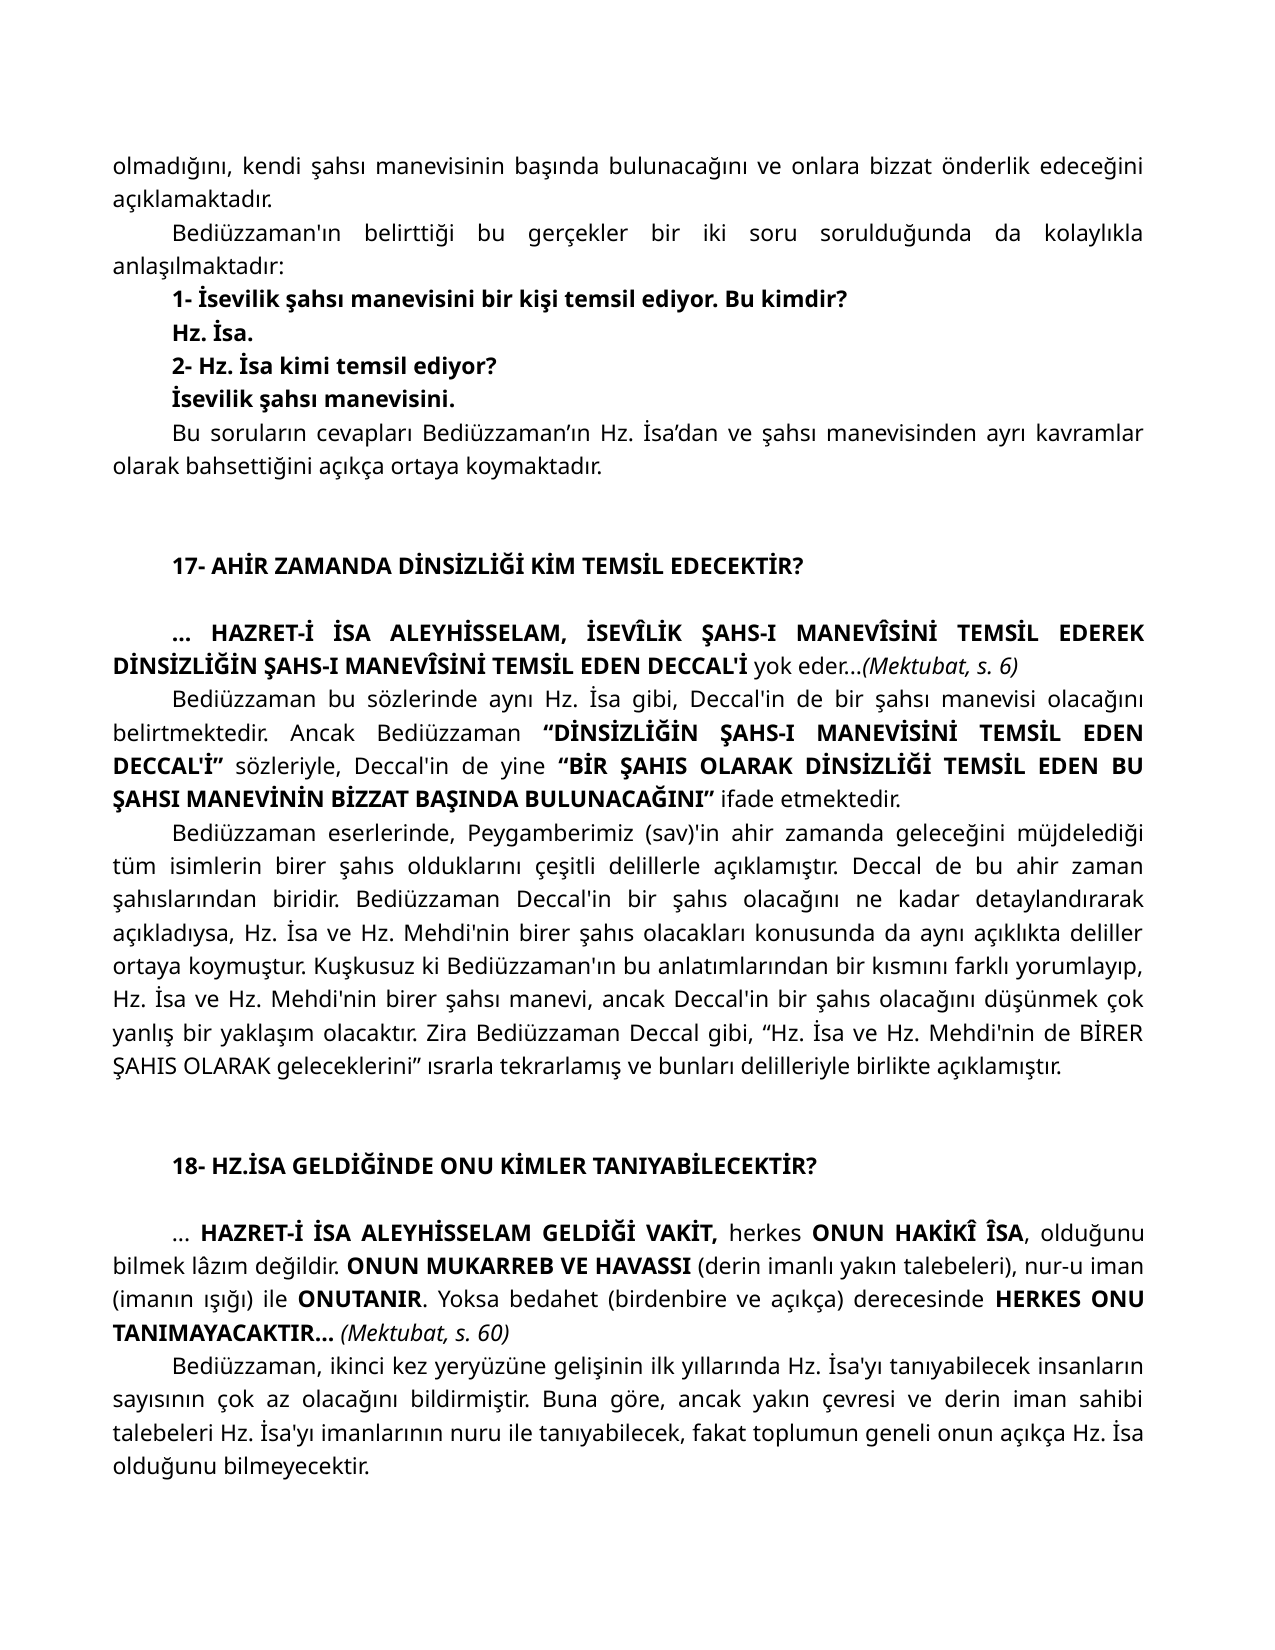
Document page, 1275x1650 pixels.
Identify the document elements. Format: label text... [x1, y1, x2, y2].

text 17- AHİR ZAMANDA DİNSİZLİĞİ KİM TEMSİL EDECEKTİR? [112, 548, 1145, 581]
text 2- Hz. İsa kimi temsil ediyor? [112, 348, 1145, 381]
text Bu soruların cevapları Bediüzzaman’ın Hz. İsa’dan ve şahsı manevisinden ayrı kavramlar olarak bahsettiğini açıkça ortaya koymaktadır. [112, 414, 1145, 481]
text 18- HZ.İSA GELDİĞİNDE ONU KİMLER TANIYABİLECEKTİR? [112, 1148, 1145, 1181]
text Bediüzzaman, ikinci kez yeryüzüne gelişinin ilk yıllarında Hz. İsa'yı tanıyabilecek insanların sayısının çok az olacağını bildirmiştir. Buna göre, ancak yakın çevresi ve derin iman sahibi talebeleri Hz. İsa'yı imanlarının nuru ile tanıyabilecek, fakat toplumun geneli onun açıkça Hz. İsa olduğunu bilmeyecektir. [112, 1348, 1145, 1481]
text Bediüzzaman eserlerinde, Peygamberimiz (sav)'in ahir zamanda geleceğini müjdelediği tüm isimlerin birer şahıs olduklarını çeşitli delillerle açıklamıştır. Deccal de bu ahir zaman şahıslarından biridir. Bediüzzaman Deccal'in bir şahıs olacağını ne kadar detaylandırarak açıkladıysa, Hz. İsa ve Hz. Mehdi'nin birer şahıs olacakları konusunda da aynı açıklıkta deliller ortaya koymuştur. Kuşkusuz ki Bediüzzaman'ın bu anlatımlarından bir kısmını farklı yorumlayıp, Hz. İsa ve Hz. Mehdi'nin birer şahsı manevi, ancak Deccal'in bir şahıs olacağını düşünmek çok yanlış bir yaklaşım olacaktır. Zira Bediüzzaman Deccal gibi, “Hz. İsa ve Hz. Mehdi'nin de BİRER ŞAHIS OLARAK geleceklerini” ısrarla tekrarlamış ve bunları delilleriyle birlikte açıklamıştır. [112, 814, 1145, 1081]
text İsevilik şahsı manevisini. [112, 381, 1145, 414]
text ... HAZRET-İ İSA ALEYHİSSELAM, İSEVÎLİK ŞAHS-I MANEVÎSİNİ TEMSİL EDEREK DİNSİZLİĞİN ŞAHS-I MANEVÎSİNİ TEMSİL EDEN DECCAL'İ yok eder...(Mektubat, s. 6) [112, 614, 1145, 681]
text Bediüzzaman bu sözlerinde aynı Hz. İsa gibi, Deccal'in de bir şahsı manevisi olacağını belirtmektedir. Ancak Bediüzzaman “DİNSİZLİĞİN ŞAHS-I MANEVİSİNİ TEMSİL EDEN DECCAL'İ” sözleriyle, Deccal'in de yine “BİR ŞAHIS OLARAK DİNSİZLİĞİ TEMSİL EDEN BU ŞAHSI MANEVİNİN BİZZAT BAŞINDA BULUNACAĞINI” ifade etmektedir. [112, 681, 1145, 814]
text Hz. İsa. [112, 314, 1145, 348]
text 1- İsevilik şahsı manevisini bir kişi temsil ediyor. Bu kimdir? [112, 281, 1145, 314]
text olmadığını, kendi şahsı manevisinin başında bulunacağını ve onlara bizzat önderlik edeceğini açıklamaktadır. [112, 148, 1145, 214]
text ... HAZRET-İ İSA ALEYHİSSELAM GELDİĞİ VAKİT, herkes ONUN HAKİKÎ ÎSA, olduğunu bilmek lâzım değildir. ONUN MUKARREB VE HAVASSI (derin imanlı yakın talebeleri), nur-u iman (imanın ışığı) ile ONUTANIR. Yoksa bedahet (birdenbire ve açıkça) derecesinde HERKES ONU TANIMAYACAKTIR... (Mektubat, s. 60) [112, 1214, 1145, 1348]
text Bediüzzaman'ın belirttiği bu gerçekler bir iki soru sorulduğunda da kolaylıkla anlaşılmaktadır: [112, 214, 1145, 281]
